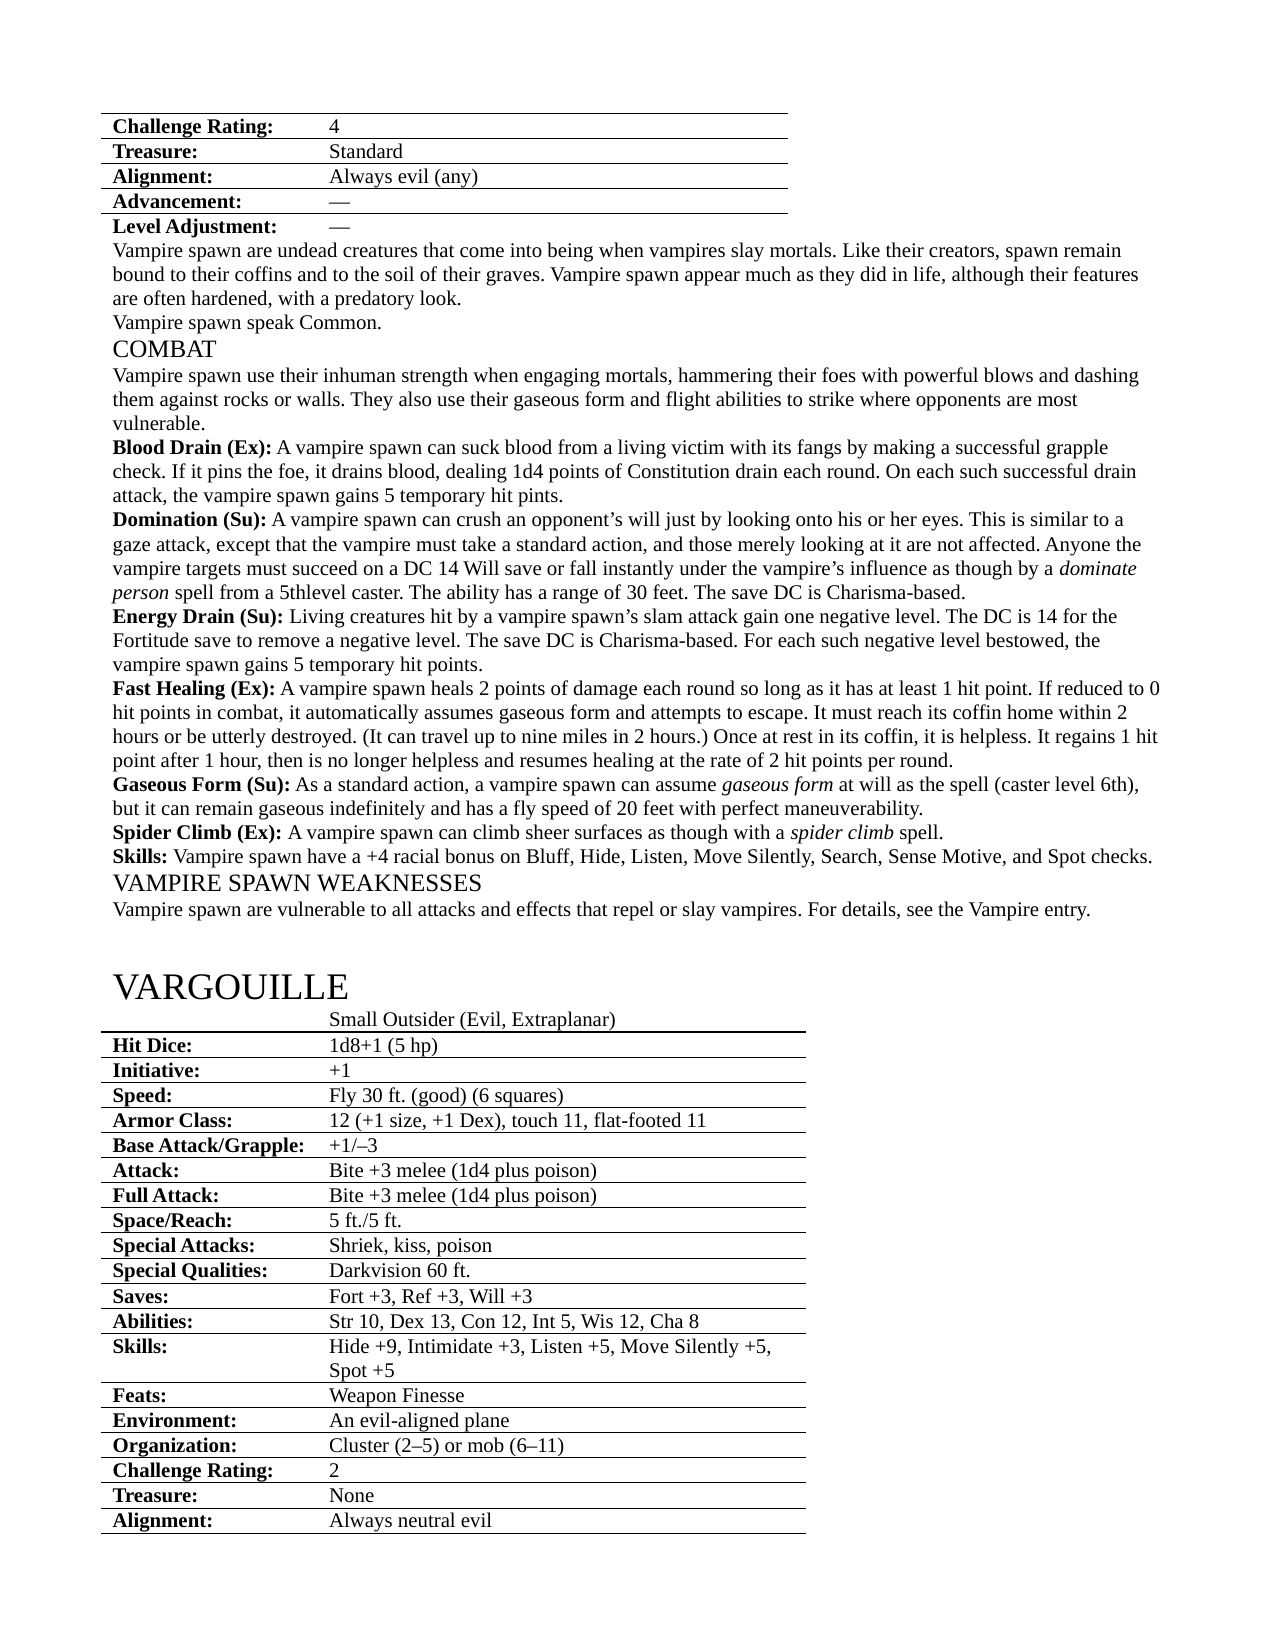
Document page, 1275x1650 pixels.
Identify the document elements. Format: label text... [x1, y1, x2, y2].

table_cell 12 (+1 size, +1 Dex), touch 11, flat-footed 11 [318, 1108, 806, 1132]
table_cell Bite +3 melee (1d4 plus poison) [318, 1158, 806, 1182]
table_cell Speed: [101, 1083, 318, 1107]
table_cell — [318, 189, 787, 213]
table_cell Fort +3, Ref +3, Will +3 [318, 1284, 806, 1308]
table_cell +1/–3 [318, 1133, 806, 1157]
text VAMPIRE SPAWN WEAKNESSES [112, 868, 1162, 897]
text Vampire spawn use their inhuman strength when engaging mortals, hammering their foes with powerful blows and dashing them against rocks or walls. They also use their gaseous form and flight abilities to strike where opponents are most vulnerable. [112, 363, 1162, 435]
table_cell Skills: [101, 1334, 318, 1382]
table_cell Abilities: [101, 1309, 318, 1333]
table_cell Hit Dice: [101, 1033, 318, 1057]
table_cell Treasure: [101, 1483, 318, 1507]
table_cell Attack: [101, 1158, 318, 1182]
table_cell 1d8+1 (5 hp) [318, 1033, 806, 1057]
table_cell Weapon Finesse [318, 1383, 806, 1407]
table_cell 5 ft./5 ft. [318, 1208, 806, 1232]
table_cell Full Attack: [101, 1183, 318, 1207]
text Blood Drain (Ex): A vampire spawn can suck blood from a living victim with its fangs by making a successful grapple check. If it pins the foe, it drains blood, dealing 1d4 points of Constitution drain each round. On each such successful drain attack, the vampire spawn gains 5 temporary hit pints. [112, 435, 1162, 507]
text Vampire spawn are vulnerable to all attacks and effects that repel or slay vampires. For details, see the Vampire entry. [112, 897, 1162, 921]
table_cell Special Qualities: [101, 1259, 318, 1282]
table_cell Armor Class: [101, 1108, 318, 1132]
table_cell Initiative: [101, 1058, 318, 1082]
table_header [101, 1008, 318, 1031]
table_cell Alignment: [101, 164, 318, 188]
table_cell Bite +3 melee (1d4 plus poison) [318, 1183, 806, 1207]
table_cell — [318, 214, 787, 238]
table_cell Base Attack/Grapple: [101, 1133, 318, 1157]
table_header Small Outsider (Evil, Extraplanar) [318, 1008, 806, 1031]
table_cell An evil-aligned plane [318, 1408, 806, 1432]
table_cell Always neutral evil [318, 1509, 806, 1532]
table_cell 4 [318, 114, 787, 138]
table_cell +1 [318, 1058, 806, 1082]
table_cell Alignment: [101, 1509, 318, 1532]
table_cell Space/Reach: [101, 1208, 318, 1232]
text Fast Healing (Ex): A vampire spawn heals 2 points of damage each round so long as it has at least 1 hit point. If reduced to 0 hit points in combat, it automatically assumes gaseous form and attempts to escape. It must reach its coffin home within 2 hours or be utterly destroyed. (It can travel up to nine miles in 2 hours.) Once at rest in its coffin, it is helpless. It regains 1 hit point after 1 hour, then is no longer helpless and resumes healing at the rate of 2 hit points per round. [112, 676, 1162, 772]
text Domination (Su): A vampire spawn can crush an opponent’s will just by looking onto his or her eyes. This is similar to a gaze attack, except that the vampire must take a standard action, and those merely looking at it are not affected. Anyone the vampire targets must succeed on a DC 14 Will save or fall instantly under the vampire’s influence as though by a dominate person spell from a 5thlevel caster. The ability has a range of 30 feet. The save DC is Charisma-based. [112, 507, 1162, 604]
table_cell Organization: [101, 1433, 318, 1457]
table_cell 2 [318, 1458, 806, 1482]
table_cell Darkvision 60 ft. [318, 1259, 806, 1282]
text VARGOUILLE [112, 964, 1162, 1007]
table_cell Standard [318, 139, 787, 163]
text COMBAT [112, 334, 1162, 363]
table_cell Cluster (2–5) or mob (6–11) [318, 1433, 806, 1457]
table_cell Hide +9, Intimidate +3, Listen +5, Move Silently +5, Spot +5 [318, 1334, 806, 1382]
text Spider Climb (Ex): A vampire spawn can climb sheer surfaces as though with a spider climb spell. [112, 820, 1162, 844]
table_cell None [318, 1483, 806, 1507]
table_cell Level Adjustment: [101, 214, 318, 238]
text Gaseous Form (Su): As a standard action, a vampire spawn can assume gaseous form at will as the spell (caster level 6th), but it can remain gaseous indefinitely and has a fly speed of 20 feet with perfect maneuverability. [112, 772, 1162, 820]
table_cell Always evil (any) [318, 164, 787, 188]
table_cell Str 10, Dex 13, Con 12, Int 5, Wis 12, Cha 8 [318, 1309, 806, 1333]
text Vampire spawn are undead creatures that come into being when vampires slay mortals. Like their creators, spawn remain bound to their coffins and to the soil of their graves. Vampire spawn appear much as they did in life, although their features are often hardened, with a predatory look. [112, 238, 1162, 310]
table_cell Fly 30 ft. (good) (6 squares) [318, 1083, 806, 1107]
table_cell Treasure: [101, 139, 318, 163]
table_cell Challenge Rating: [101, 114, 318, 138]
table_cell Feats: [101, 1383, 318, 1407]
table_cell Shriek, kiss, poison [318, 1233, 806, 1257]
table_cell Advancement: [101, 189, 318, 213]
table_cell Special Attacks: [101, 1233, 318, 1257]
table_cell Environment: [101, 1408, 318, 1432]
text Skills: Vampire spawn have a +4 racial bonus on Bluff, Hide, Listen, Move Silently, Search, Sense Motive, and Spot checks. [112, 844, 1162, 868]
table_cell Challenge Rating: [101, 1458, 318, 1482]
table_cell Saves: [101, 1284, 318, 1308]
text Vampire spawn speak Common. [112, 310, 1162, 334]
text Energy Drain (Su): Living creatures hit by a vampire spawn’s slam attack gain one negative level. The DC is 14 for the Fortitude save to remove a negative level. The save DC is Charisma-based. For each such negative level bestowed, the vampire spawn gains 5 temporary hit points. [112, 604, 1162, 676]
